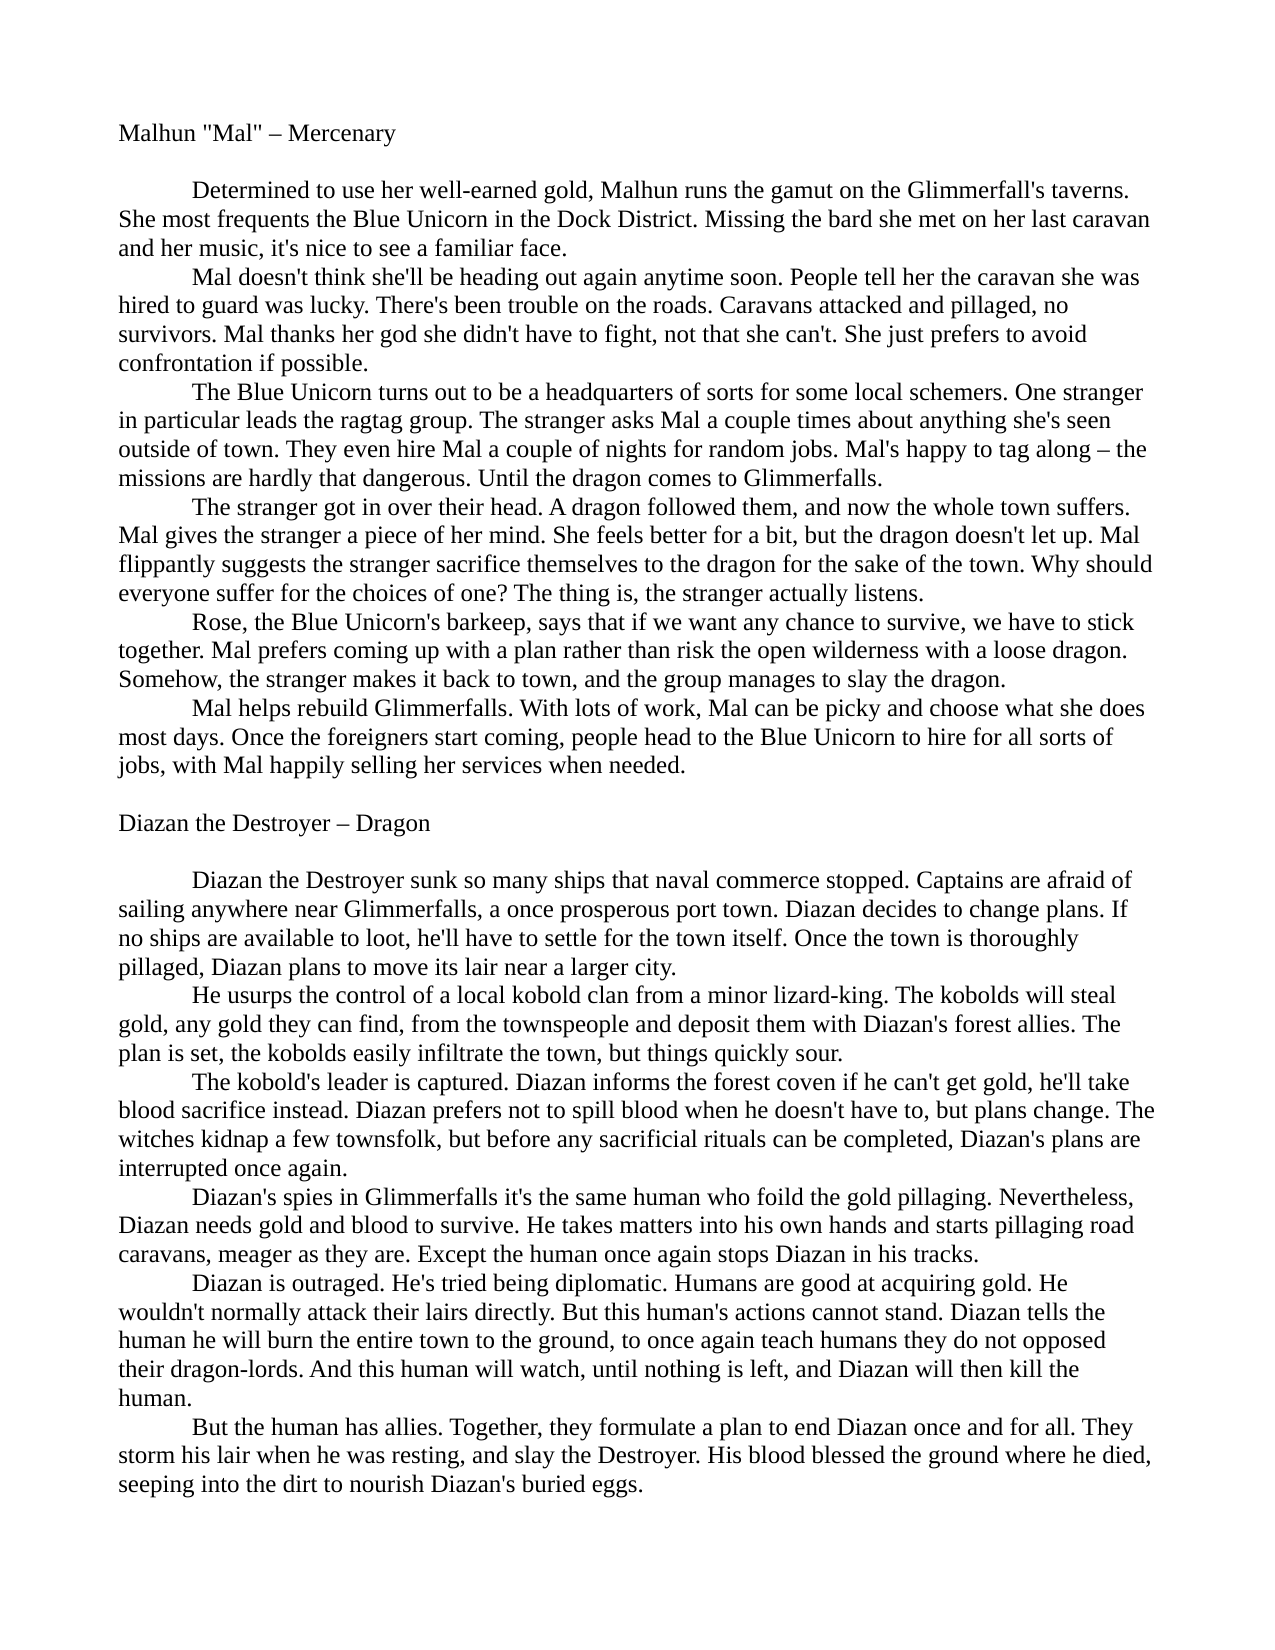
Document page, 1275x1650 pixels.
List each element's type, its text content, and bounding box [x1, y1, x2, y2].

text The Blue Unicorn turns out to be a headquarters of sorts for some local schemers. One stranger in particular leads the ragtag group. The stranger asks Mal a couple times about anything she's seen outside of town. They even hire Mal a couple of nights for random jobs. Mal's happy to tag along – the missions are hardly that dangerous. Until the dragon comes to Glimmerfalls. [118, 377, 1157, 492]
text He usurps the control of a local kobold clan from a minor lizard-king. The kobolds will steal gold, any gold they can find, from the townspeople and deposit them with Diazan's forest allies. The plan is set, the kobolds easily infiltrate the town, but things quickly sour. [118, 981, 1157, 1067]
text Diazan is outraged. He's tried being diplomatic. Humans are good at acquiring gold. He wouldn't normally attack their lairs directly. But this human's actions cannot stand. Diazan tells the human he will burn the entire town to the ground, to once again teach humans they do not opposed their dragon-lords. And this human will watch, until nothing is left, and Diazan will then kill the human. [118, 1268, 1157, 1412]
text Diazan the Destroyer – Dragon [118, 808, 1157, 837]
text Mal helps rebuild Glimmerfalls. With lots of work, Mal can be picky and choose what she does most days. Once the foreigners start coming, people head to the Blue Unicorn to hire for all sorts of jobs, with Mal happily selling her services when needed. [118, 693, 1157, 779]
text The kobold's leader is captured. Diazan informs the forest coven if he can't get gold, he'll take blood sacrifice instead. Diazan prefers not to spill blood when he doesn't have to, but plans change. The witches kidnap a few townsfolk, but before any sacrificial rituals can be completed, Diazan's plans are interrupted once again. [118, 1067, 1157, 1182]
text But the human has allies. Together, they formulate a plan to end Diazan once and for all. They storm his lair when he was resting, and slay the Destroyer. His blood blessed the ground where he died, seeping into the dirt to nourish Diazan's buried eggs. [118, 1412, 1157, 1498]
text Mal doesn't think she'll be heading out again anytime soon. People tell her the caravan she was hired to guard was lucky. There's been trouble on the roads. Caravans attacked and pillaged, no survivors. Mal thanks her god she didn't have to fight, not that she can't. She just prefers to avoid confrontation if possible. [118, 262, 1157, 377]
text Diazan the Destroyer sunk so many ships that naval commerce stopped. Captains are afraid of sailing anywhere near Glimmerfalls, a once prosperous port town. Diazan decides to change plans. If no ships are available to loot, he'll have to settle for the town itself. Once the town is thoroughly pillaged, Diazan plans to move its lair near a larger city. [118, 866, 1157, 981]
text The stranger got in over their head. A dragon followed them, and now the whole town suffers. Mal gives the stranger a piece of her mind. She feels better for a bit, but the dragon doesn't let up. Mal flippantly suggests the stranger sacrifice themselves to the dragon for the sake of the town. Why should everyone suffer for the choices of one? The thing is, the stranger actually listens. [118, 492, 1157, 607]
text Determined to use her well-earned gold, Malhun runs the gamut on the Glimmerfall's taverns. She most frequents the Blue Unicorn in the Dock District. Missing the bard she met on her last caravan and her music, it's nice to see a familiar face. [118, 176, 1157, 262]
text Rose, the Blue Unicorn's barkeep, says that if we want any chance to survive, we have to stick together. Mal prefers coming up with a plan rather than risk the open wilderness with a loose dragon. Somehow, the stranger makes it back to town, and the group manages to slay the dragon. [118, 607, 1157, 693]
text Malhun "Mal" – Mercenary [118, 118, 1157, 147]
text Diazan's spies in Glimmerfalls it's the same human who foild the gold pillaging. Nevertheless, Diazan needs gold and blood to survive. He takes matters into his own hands and starts pillaging road caravans, meager as they are. Except the human once again stops Diazan in his tracks. [118, 1182, 1157, 1268]
